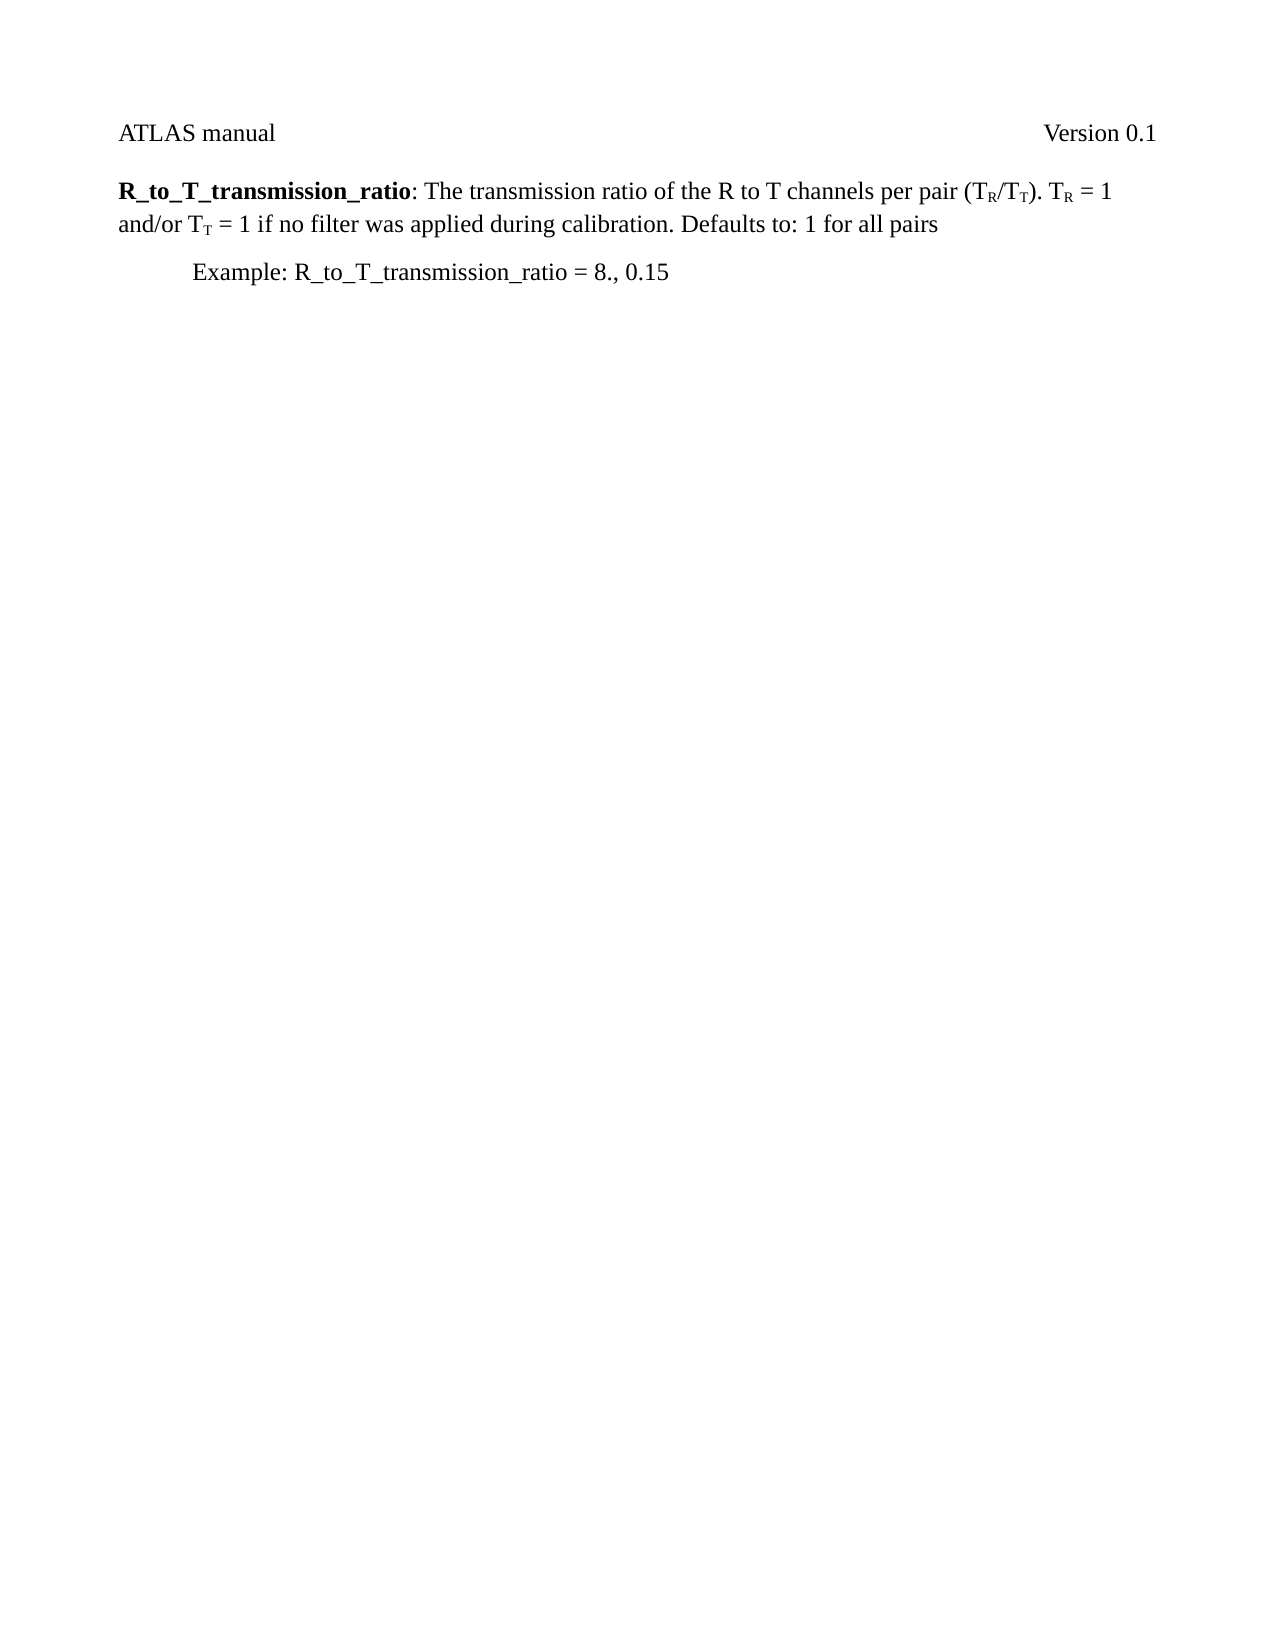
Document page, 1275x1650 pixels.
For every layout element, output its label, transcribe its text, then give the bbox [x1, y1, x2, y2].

text Example: R_to_T_transmission_ratio = 8., 0.15 [118, 257, 1157, 286]
text R_to_T_transmission_ratio: The transmission ratio of the R to T channels per pair (TR/TT). TR = 1 and/or TT = 1 if no filter was applied during calibration. Defaults to: 1 for all pairs [118, 176, 1157, 238]
